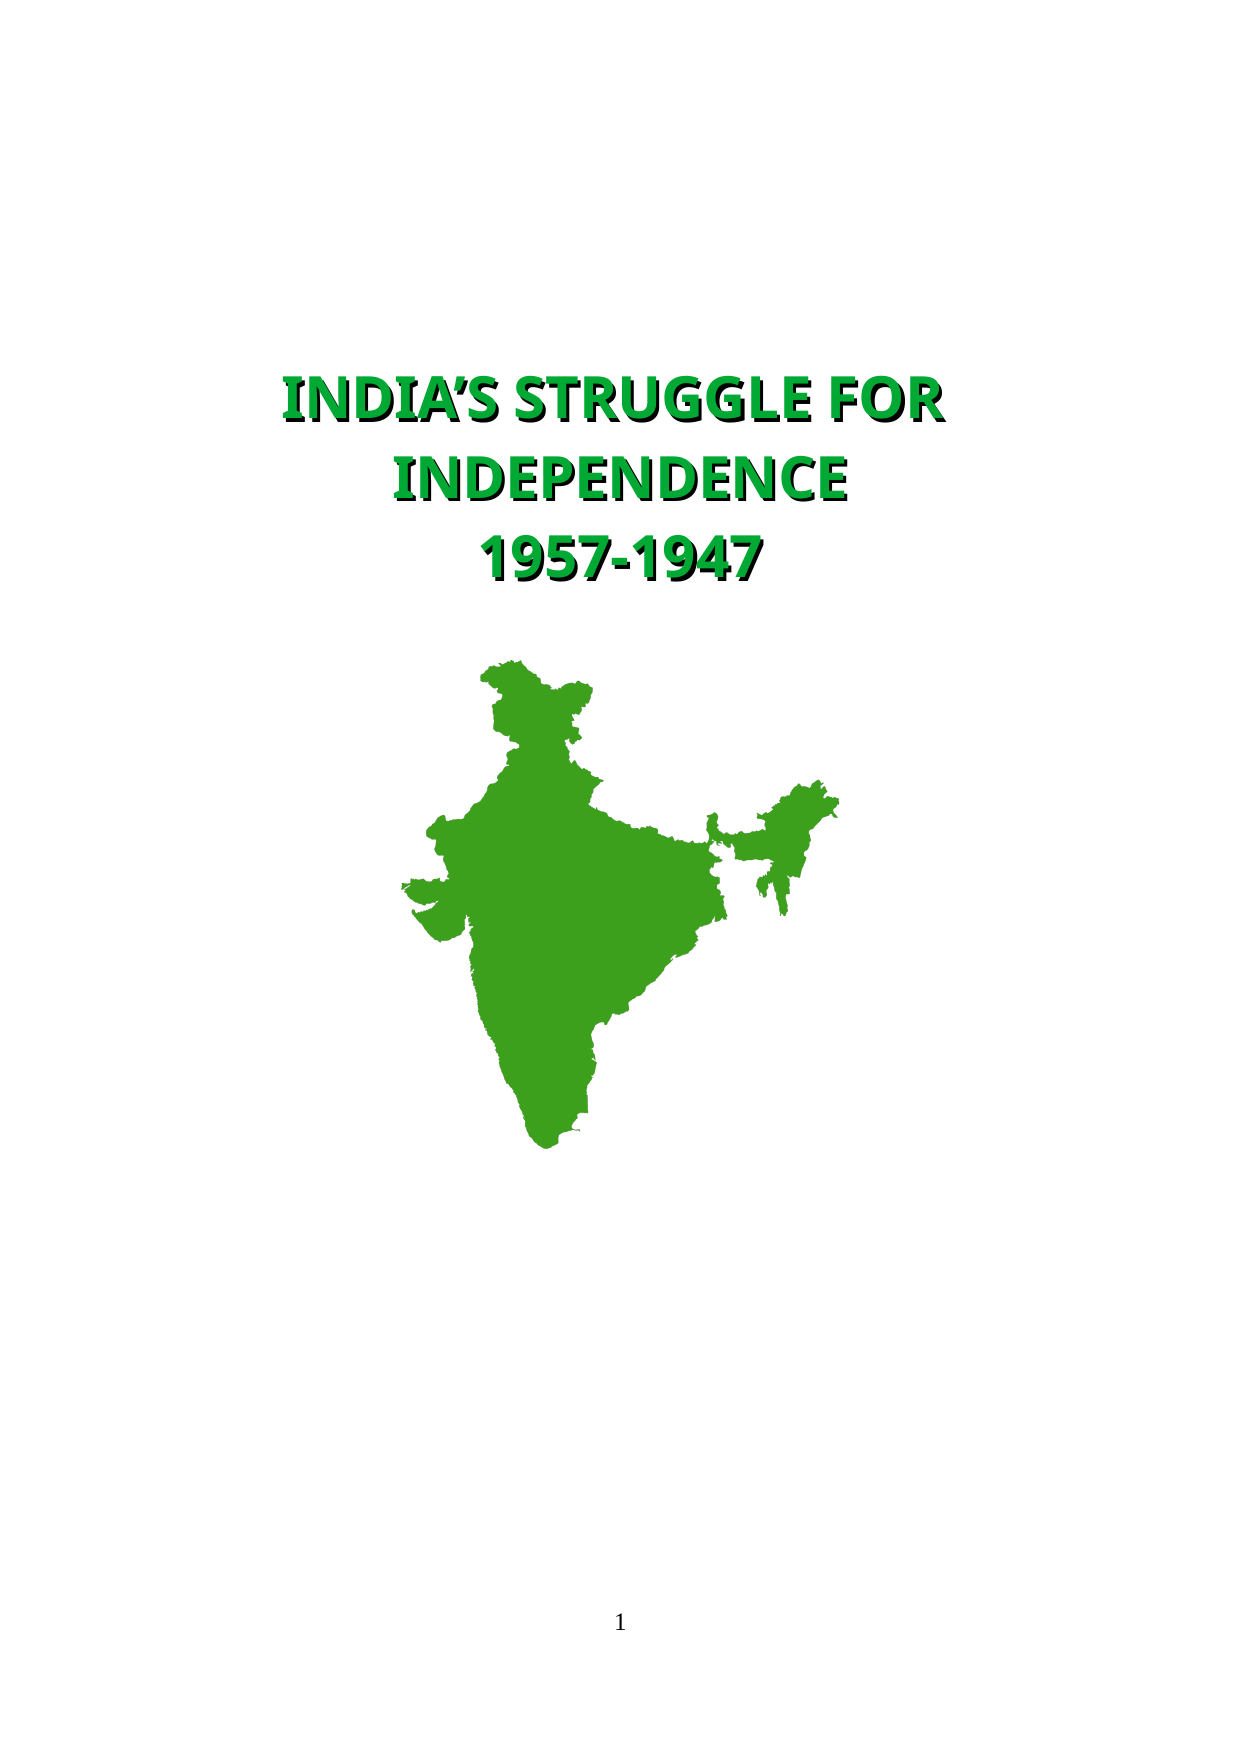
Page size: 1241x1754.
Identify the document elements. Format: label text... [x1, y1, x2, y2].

text INDEPENDENCE [118, 436, 1122, 515]
text INDIA’S STRUGGLE FOR [118, 356, 1122, 436]
text 1957-1947 [118, 515, 1122, 595]
picture [401, 660, 840, 1149]
